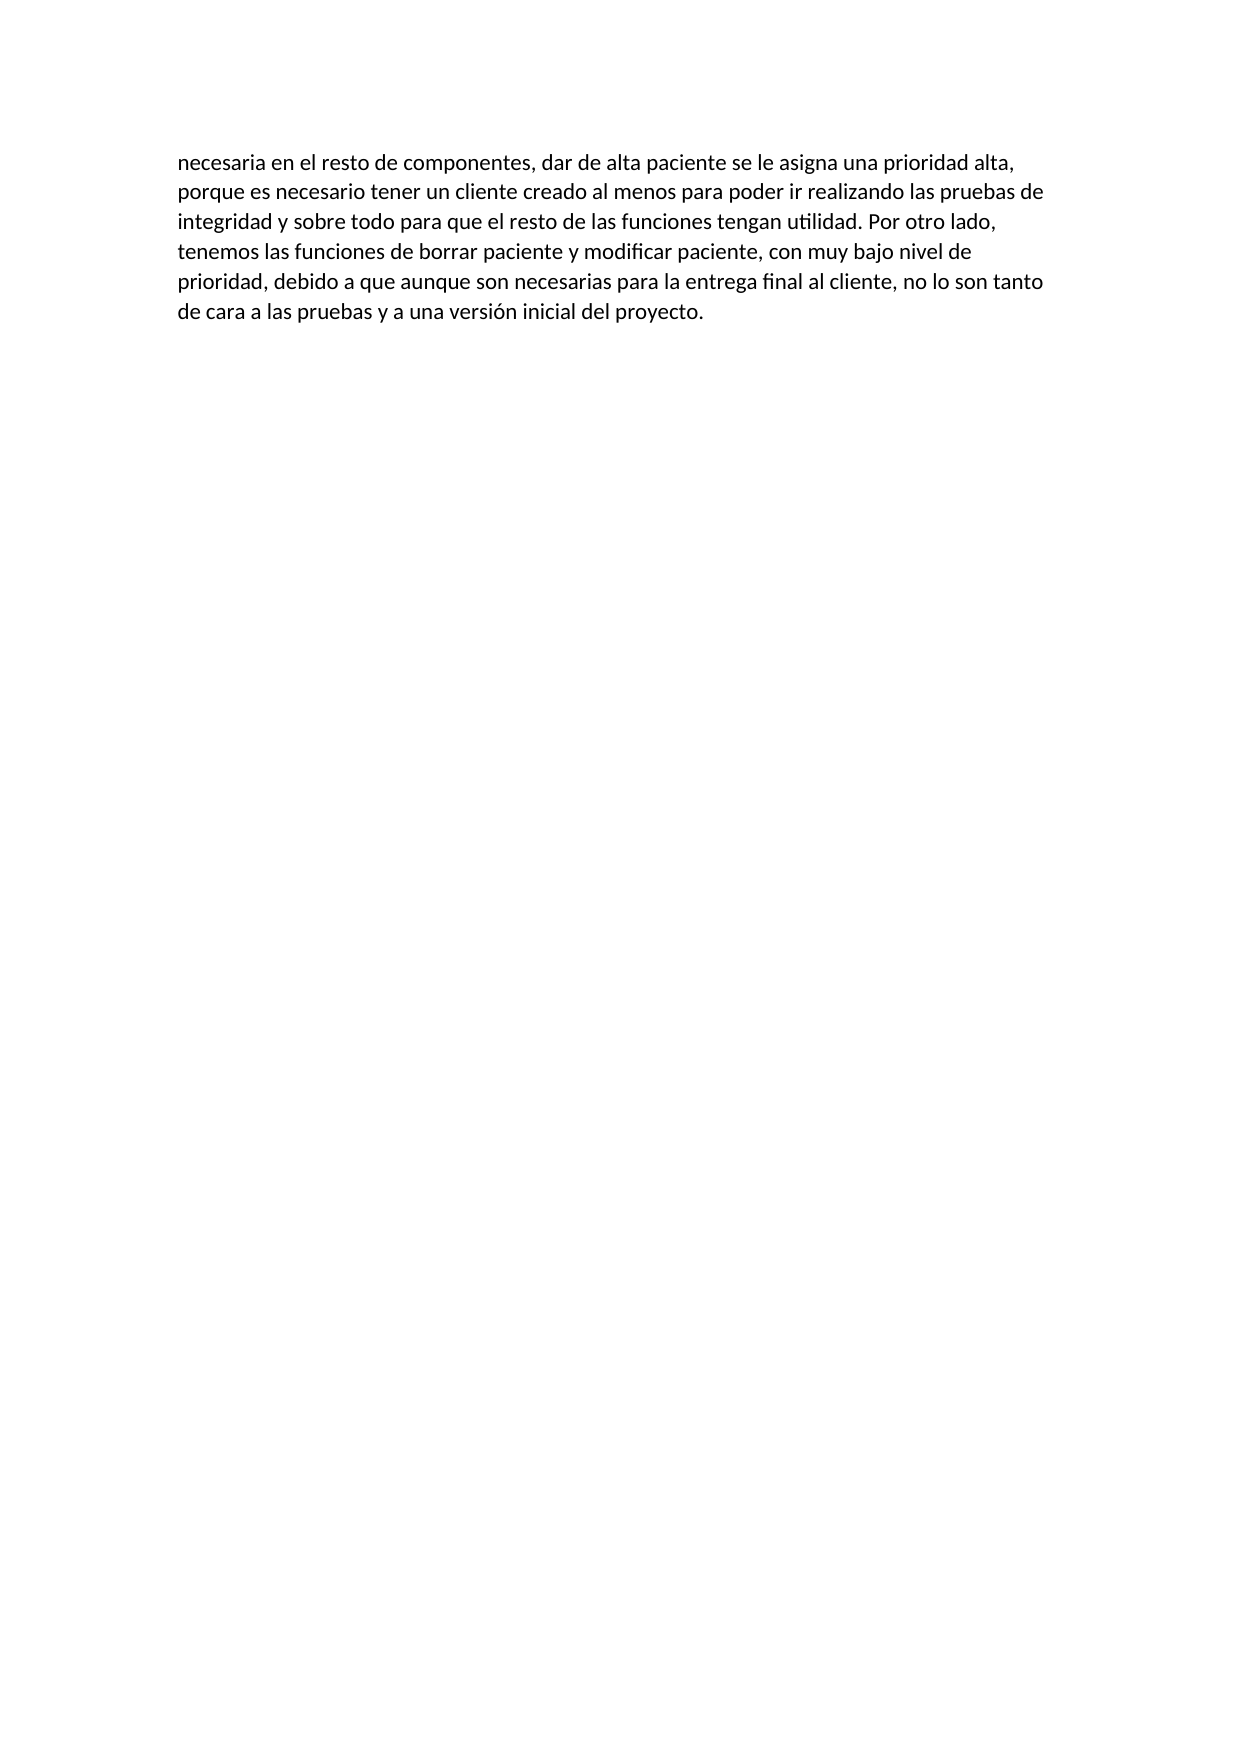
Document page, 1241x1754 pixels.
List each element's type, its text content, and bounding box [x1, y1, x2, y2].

text necesaria en el resto de componentes, dar de alta paciente se le asigna una prioridad alta, porque es necesario tener un cliente creado al menos para poder ir realizando las pruebas de integridad y sobre todo para que el resto de las funciones tengan utilidad. Por otro lado, tenemos las funciones de borrar paciente y modificar paciente, con muy bajo nivel de prioridad, debido a que aunque son necesarias para la entrega final al cliente, no lo son tanto de cara a las pruebas y a una versión inicial del proyecto. [177, 148, 1063, 325]
